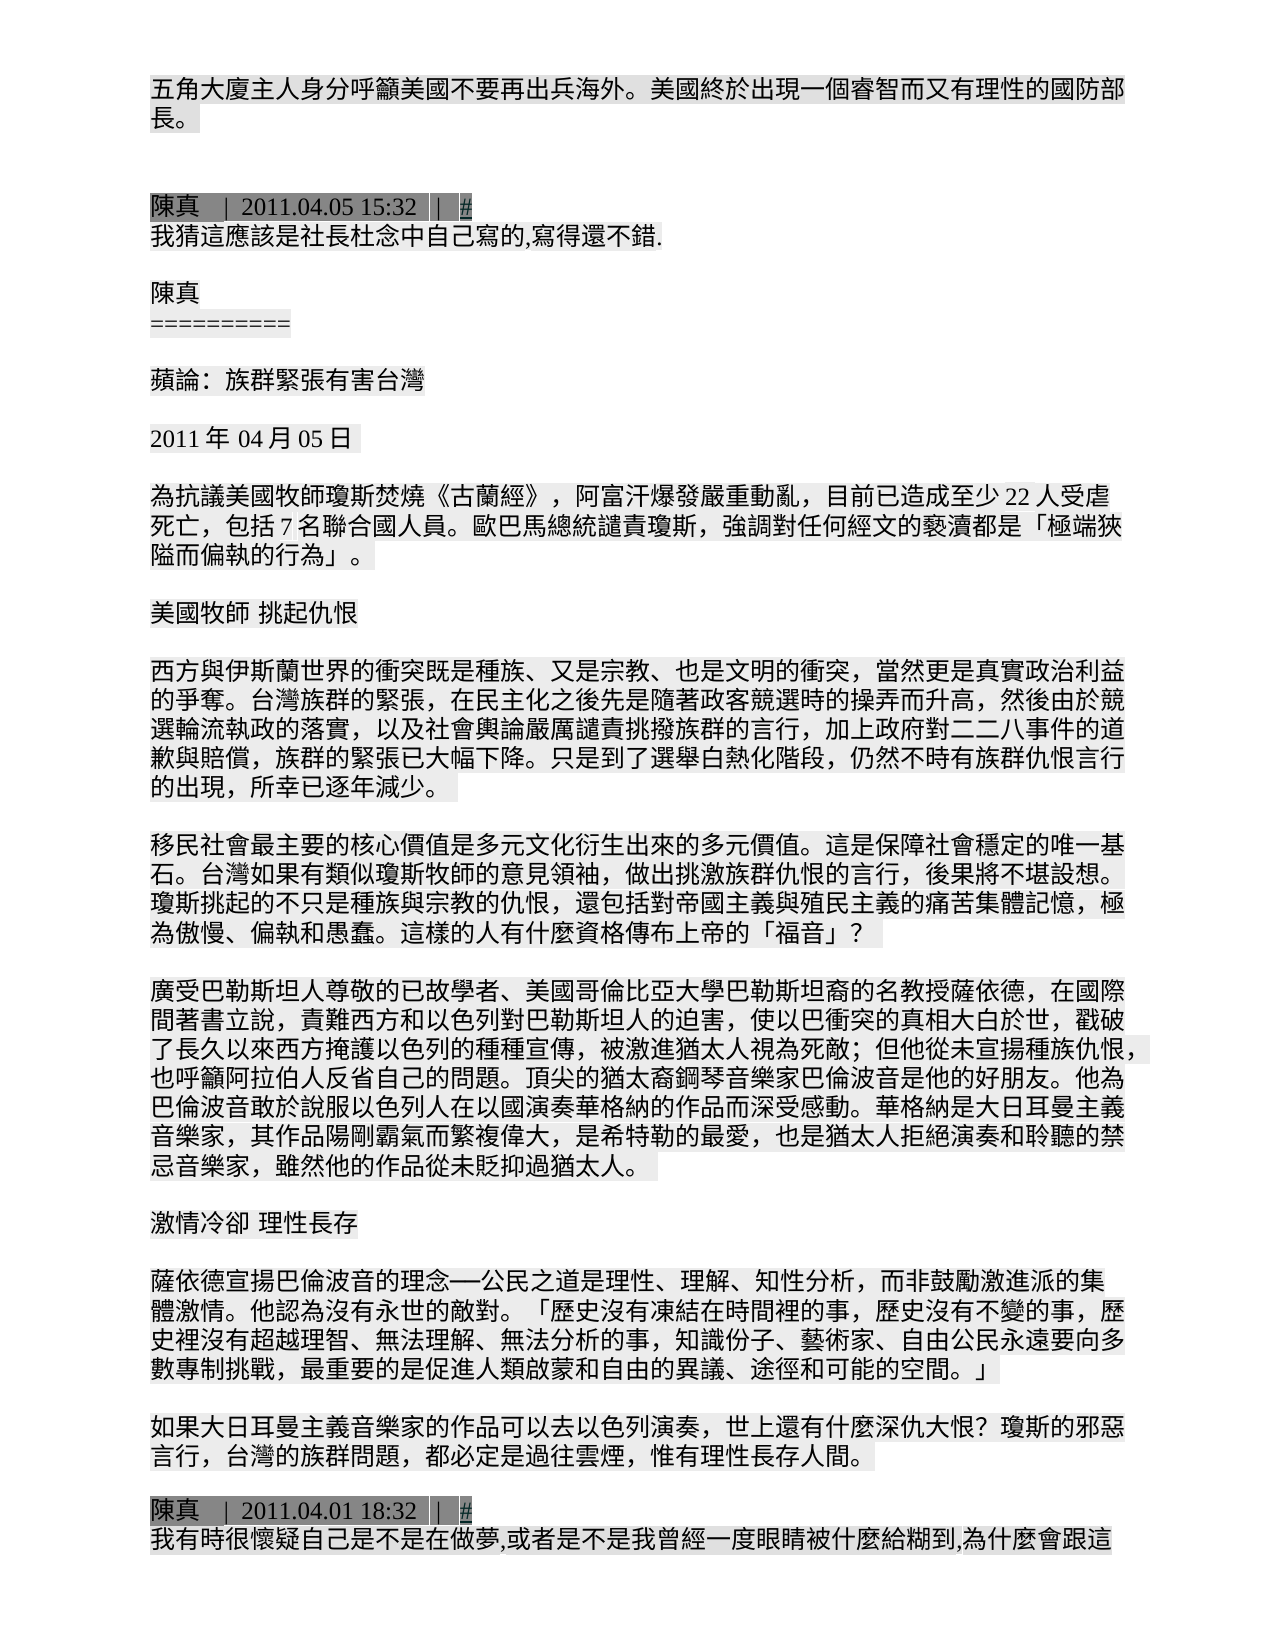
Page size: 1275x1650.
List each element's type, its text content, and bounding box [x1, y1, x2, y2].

text 陳真 | 2011.04.05 15:32 | # [150, 192, 1125, 222]
text 陳真 | 2011.04.01 18:32 | # [150, 1496, 1125, 1526]
text 五角大廈主人身分呼籲美國不要再出兵海外。美國終於出現一個睿智而又有理性的國防部長。 [150, 75, 1125, 167]
text 我猜這應該是社長杜念中自己寫的,寫得還不錯. 陳真 ========== 蘋論：族群緊張有害台灣 2011年 04月05日 為抗議美國牧師瓊斯焚燒《古蘭經》，阿富汗爆發嚴重動亂，目前已造成至少22人受虐死亡，包括7名聯合國人員。歐巴馬總統譴責瓊斯，強調對任何經文的褻瀆都是「極端狹隘而偏執的行為」。 美國牧師 挑起仇恨 西方與伊斯蘭世界的衝突既是種族、又是宗教、也是文明的衝突，當然更是真實政治利益的爭奪。台灣族群的緊張，在民主化之後先是隨著政客競選時的操弄而升高，然後由於競選輪流執政的落實，以及社會輿論嚴厲譴責挑撥族群的言行，加上政府對二二八事件的道歉與賠償，族群的緊張已大幅下降。只是到了選舉白熱化階段，仍然不時有族群仇恨言行的出現，所幸已逐年減少。 移民社會最主要的核心價值是多元文化衍生出來的多元價值。這是保障社會穩定的唯一基石。台灣如果有類似瓊斯牧師的意見領袖，做出挑激族群仇恨的言行，後果將不堪設想。瓊斯挑起的不只是種族與宗教的仇恨，還包括對帝國主義與殖民主義的痛苦集體記憶，極為傲慢、偏執和愚蠢。這樣的人有什麼資格傳布上帝的「福音」？ 廣受巴勒斯坦人尊敬的已故學者、美國哥倫比亞大學巴勒斯坦裔的名教授薩依德，在國際間著書立說，責難西方和以色列對巴勒斯坦人的迫害，使以巴衝突的真相大白於世，戳破了長久以來西方掩護以色列的種種宣傳，被激進猶太人視為死敵；但他從未宣揚種族仇恨，也呼籲阿拉伯人反省自己的問題。頂尖的猶太裔鋼琴音樂家巴倫波音是他的好朋友。他為巴倫波音敢於說服以色列人在以國演奏華格納的作品而深受感動。華格納是大日耳曼主義音樂家，其作品陽剛霸氣而繁複偉大，是希特勒的最愛，也是猶太人拒絕演奏和聆聽的禁忌音樂家，雖然他的作品從未貶抑過猶太人。 激情冷卻 理性長存 薩依德宣揚巴倫波音的理念──公民之道是理性、理解、知性分析，而非鼓勵激進派的集體激情。他認為沒有永世的敵對。「歷史沒有凍結在時間裡的事，歷史沒有不變的事，歷史裡沒有超越理智、無法理解、無法分析的事，知識份子、藝術家、自由公民永遠要向多數專制挑戰，最重要的是促進人類啟蒙和自由的異議、途徑和可能的空間。」 如果大日耳曼主義音樂家的作品可以去以色列演奏，世上還有什麼深仇大恨？瓊斯的邪惡言行，台灣的族群問題，都必定是過往雲煙，惟有理性長存人間。 [150, 222, 1125, 1471]
text 我有時很懷疑自己是不是在做夢,或者是不是我曾經一度眼睛被什麼給糊到,為什麼會跟這 [150, 1526, 1125, 1555]
